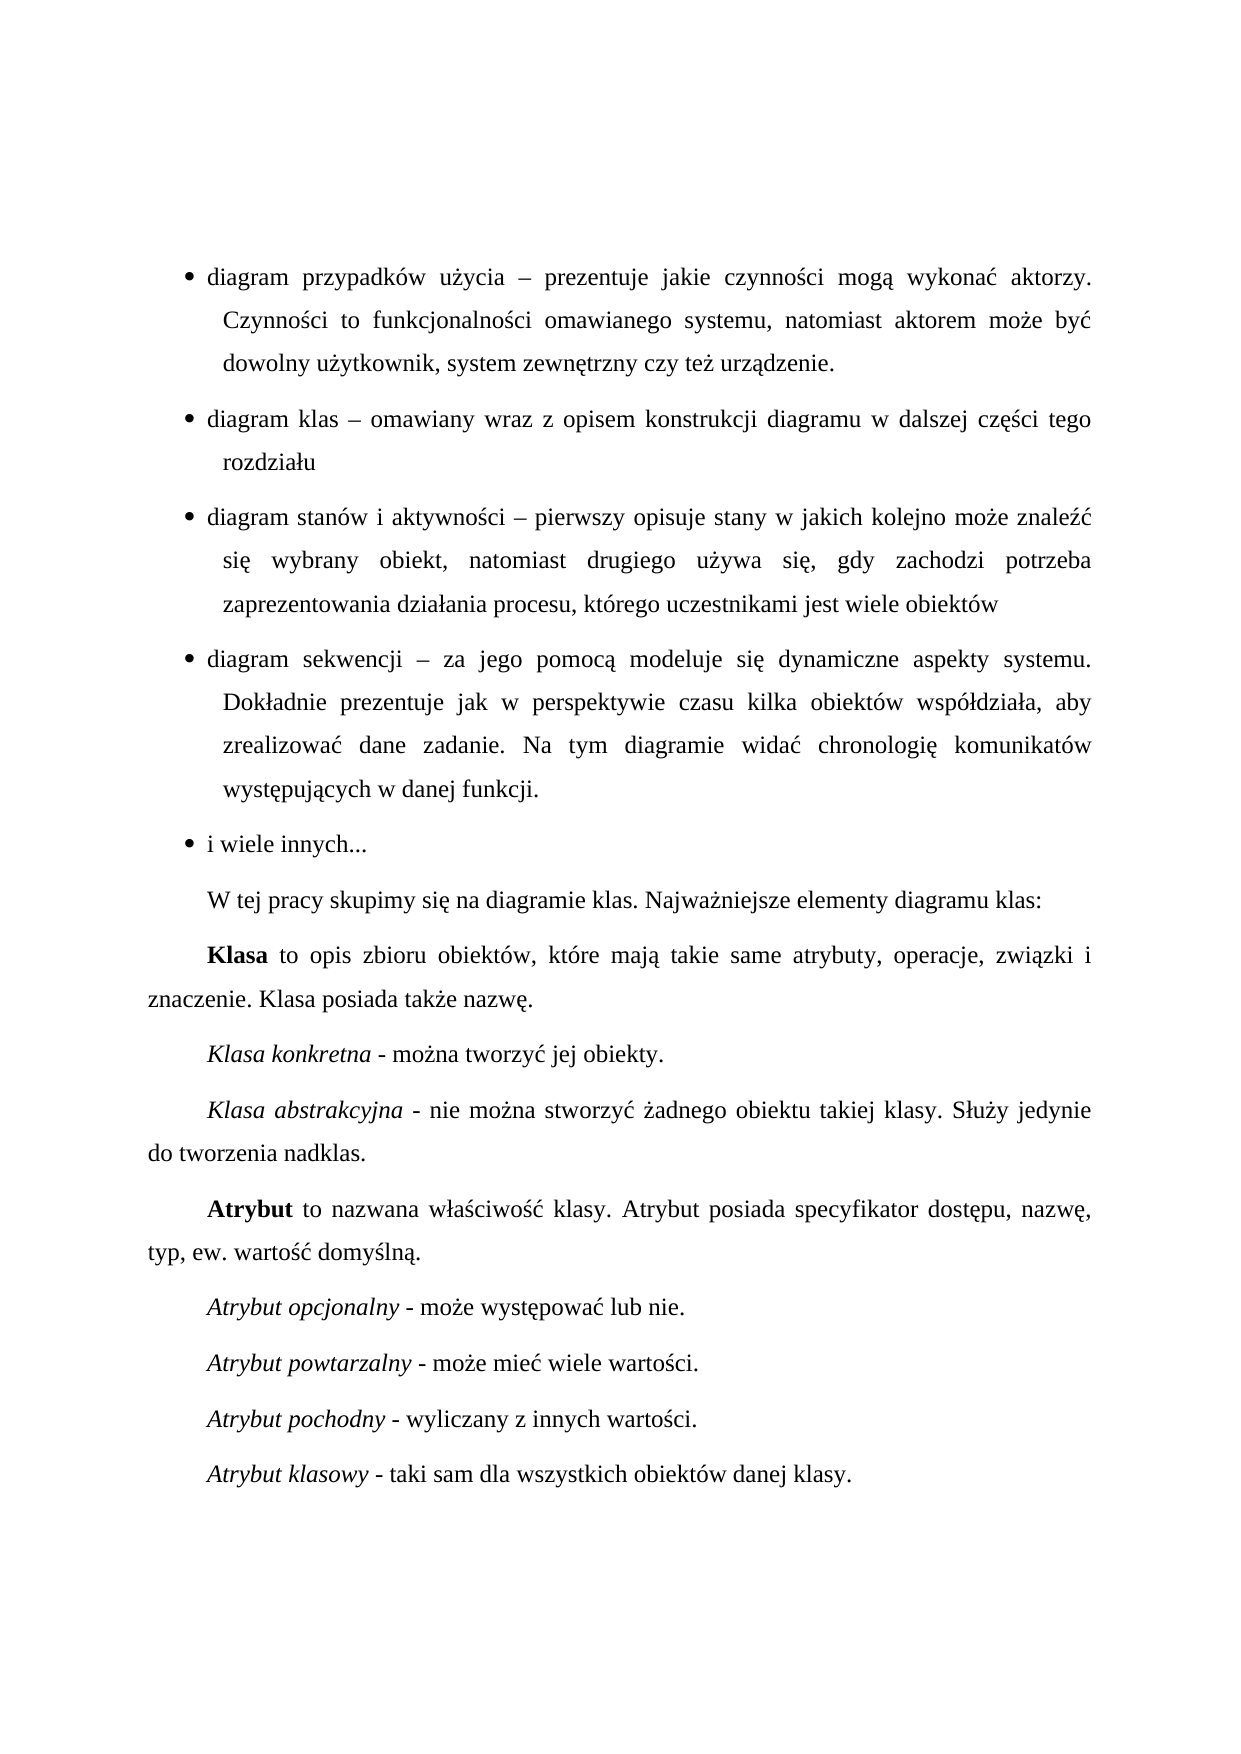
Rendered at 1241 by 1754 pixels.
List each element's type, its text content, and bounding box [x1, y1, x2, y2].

text Klasa to opis zbioru obiektów, które mają takie same atrybuty, operacje, związki i znaczenie. Klasa posiada także nazwę. [148, 941, 1092, 1012]
list diagram klas – omawiany wraz z opisem konstrukcji diagramu w dalszej części tego rozdziału [185, 404, 1092, 476]
text Atrybut pochodny - wyliczany z innych wartości. [148, 1404, 1092, 1432]
text Klasa konkretna - można tworzyć jej obiekty. [148, 1039, 1092, 1068]
text Klasa abstrakcyjna - nie można stworzyć żadnego obiektu takiej klasy. Służy jedynie do tworzenia nadklas. [148, 1095, 1092, 1167]
text Atrybut klasowy - taki sam dla wszystkich obiektów danej klasy. [148, 1459, 1092, 1488]
list diagram stanów i aktywności – pierwszy opisuje stany w jakich kolejno może znaleźć się wybrany obiekt, natomiast drugiego używa się, gdy zachodzi potrzeba zaprezentowania działania procesu, którego uczestnikami jest wiele obiektów [185, 502, 1092, 617]
list diagram sekwencji – za jego pomocą modeluje się dynamiczne aspekty systemu. Dokładnie prezentuje jak w perspektywie czasu kilka obiektów współdziała, aby zrealizować dane zadanie. Na tym diagramie widać chronologię komunikatów występujących w danej funkcji. [185, 644, 1092, 802]
text Atrybut powtarzalny - może mieć wiele wartości. [148, 1348, 1092, 1377]
list diagram przypadków użycia – prezentuje jakie czynności mogą wykonać aktorzy. Czynności to funkcjonalności omawianego systemu, natomiast aktorem może być dowolny użytkownik, system zewnętrzny czy też urządzenie. [185, 262, 1092, 377]
text W tej pracy skupimy się na diagramie klas. Najważniejsze elementy diagramu klas: [148, 885, 1092, 914]
text Atrybut opcjonalny - może występować lub nie. [148, 1292, 1092, 1321]
list i wiele innych... [185, 829, 1092, 858]
text Atrybut to nazwana właściwość klasy. Atrybut posiada specyfikator dostępu, nazwę, typ, ew. wartość domyślną. [148, 1194, 1092, 1266]
